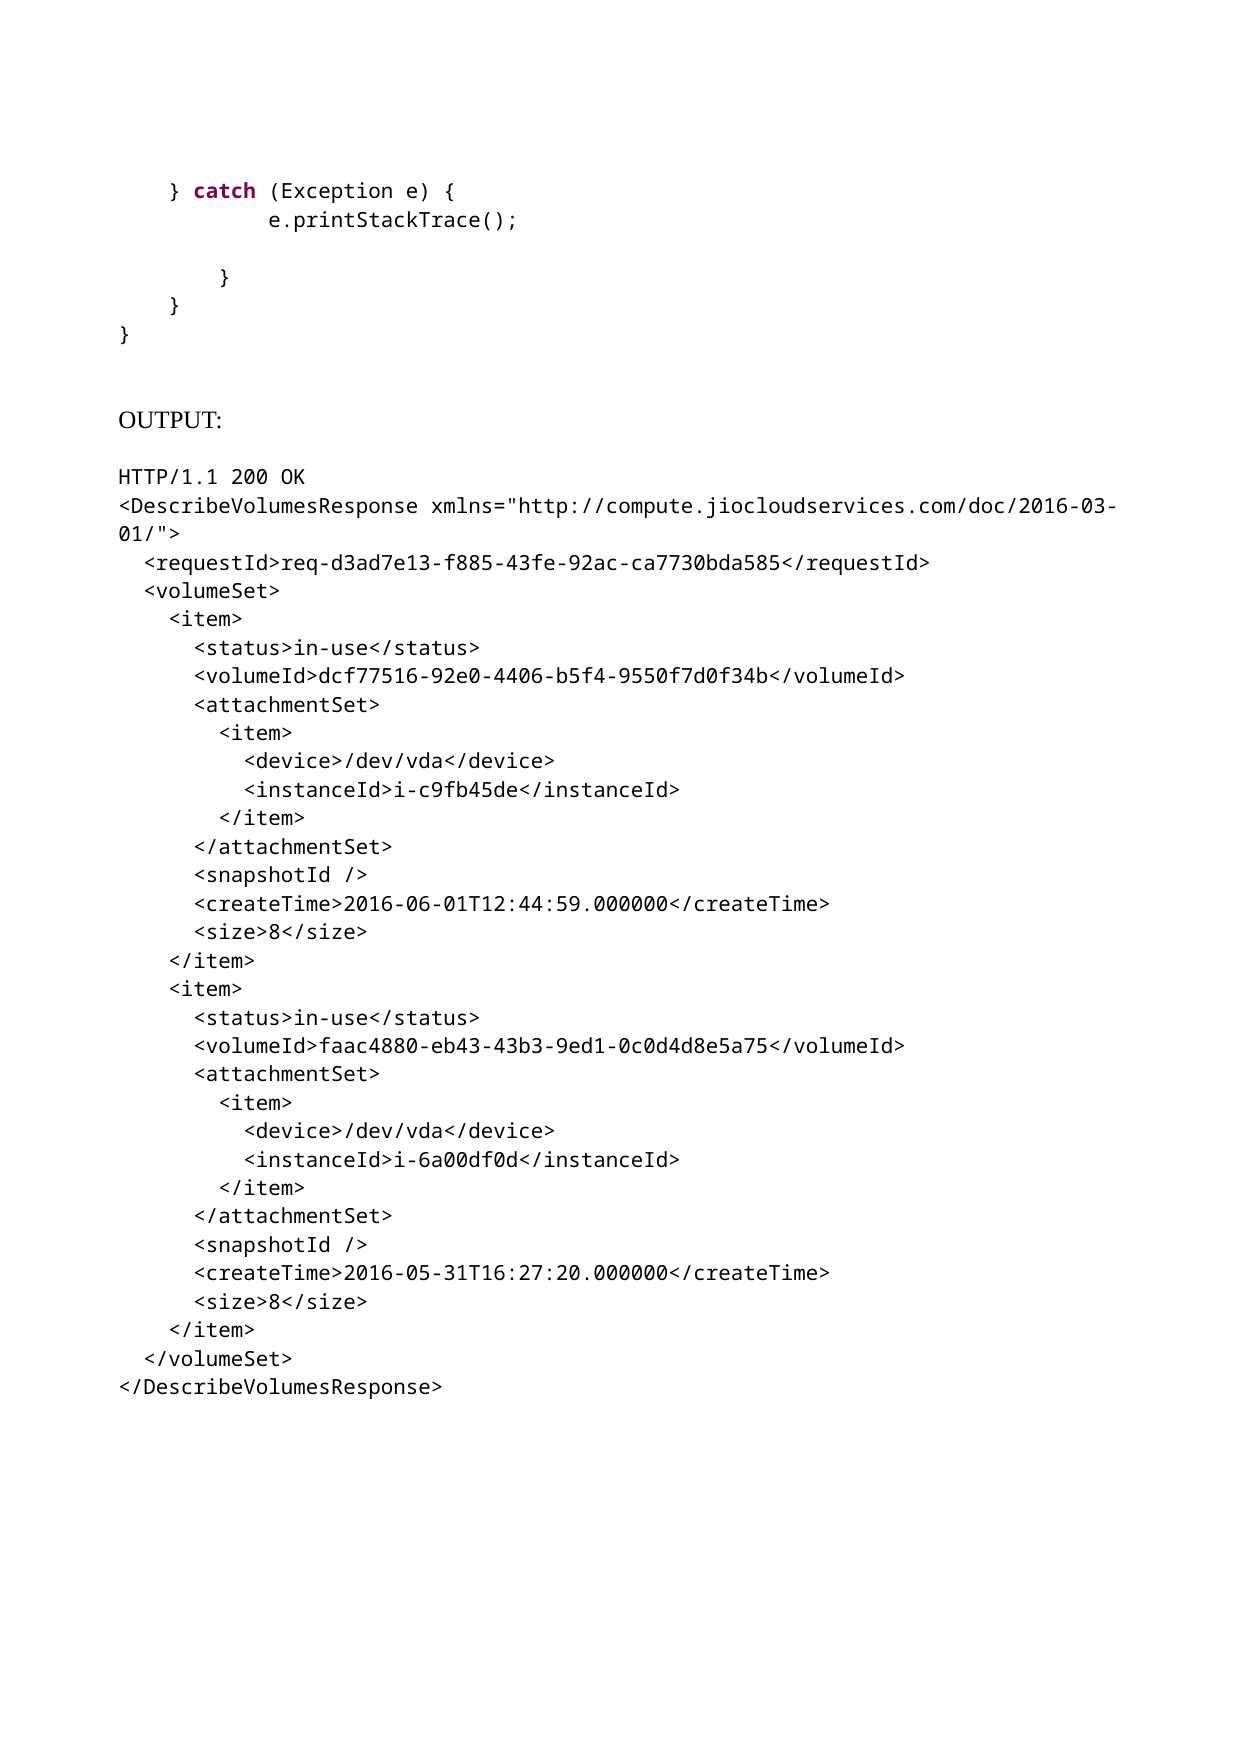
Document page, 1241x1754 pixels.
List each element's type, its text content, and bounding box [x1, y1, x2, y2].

text HTTP/1.1 200 OK [118, 462, 1122, 491]
text <createTime>2016-05-31T16:27:20.000000</createTime> [118, 1258, 1122, 1287]
text e.printStackTrace(); [118, 205, 1122, 233]
text <size>8</size> [118, 1287, 1122, 1315]
text <snapshotId /> [118, 1230, 1122, 1258]
text </item> [118, 1173, 1122, 1202]
text <DescribeVolumesResponse xmlns="http://compute.jiocloudservices.com/doc/2016-03-01/"> [118, 491, 1122, 548]
text </item> [118, 1315, 1122, 1344]
text <requestId>req-d3ad7e13-f885-43fe-92ac-ca7730bda585</requestId> [118, 548, 1122, 576]
text <device>/dev/vda</device> [118, 1116, 1122, 1145]
text <status>in-use</status> [118, 1003, 1122, 1031]
text <instanceId>i-c9fb45de</instanceId> [118, 775, 1122, 803]
text <item> [118, 604, 1122, 633]
text <size>8</size> [118, 917, 1122, 946]
text } [118, 290, 1122, 319]
text <status>in-use</status> [118, 633, 1122, 661]
text <volumeId>dcf77516-92e0-4406-b5f4-9550f7d0f34b</volumeId> [118, 661, 1122, 690]
text <device>/dev/vda</device> [118, 747, 1122, 775]
text </attachmentSet> [118, 1202, 1122, 1230]
text } [118, 319, 1122, 347]
text <volumeSet> [118, 576, 1122, 604]
text <instanceId>i-6a00df0d</instanceId> [118, 1145, 1122, 1173]
text <volumeId>faac4880-eb43-43b3-9ed1-0c0d4d8e5a75</volumeId> [118, 1031, 1122, 1059]
text <item> [118, 1088, 1122, 1116]
text </DescribeVolumesResponse> [118, 1372, 1122, 1401]
text <attachmentSet> [118, 1059, 1122, 1088]
text } catch (Exception e) { [118, 176, 1122, 205]
text <snapshotId /> [118, 860, 1122, 889]
text </attachmentSet> [118, 832, 1122, 860]
text <item> [118, 718, 1122, 747]
text </volumeSet> [118, 1344, 1122, 1372]
text <attachmentSet> [118, 690, 1122, 718]
text } [118, 262, 1122, 290]
text <createTime>2016-06-01T12:44:59.000000</createTime> [118, 889, 1122, 917]
text </item> [118, 946, 1122, 974]
text OUTPUT: [118, 405, 1122, 433]
text </item> [118, 803, 1122, 832]
text <item> [118, 974, 1122, 1003]
